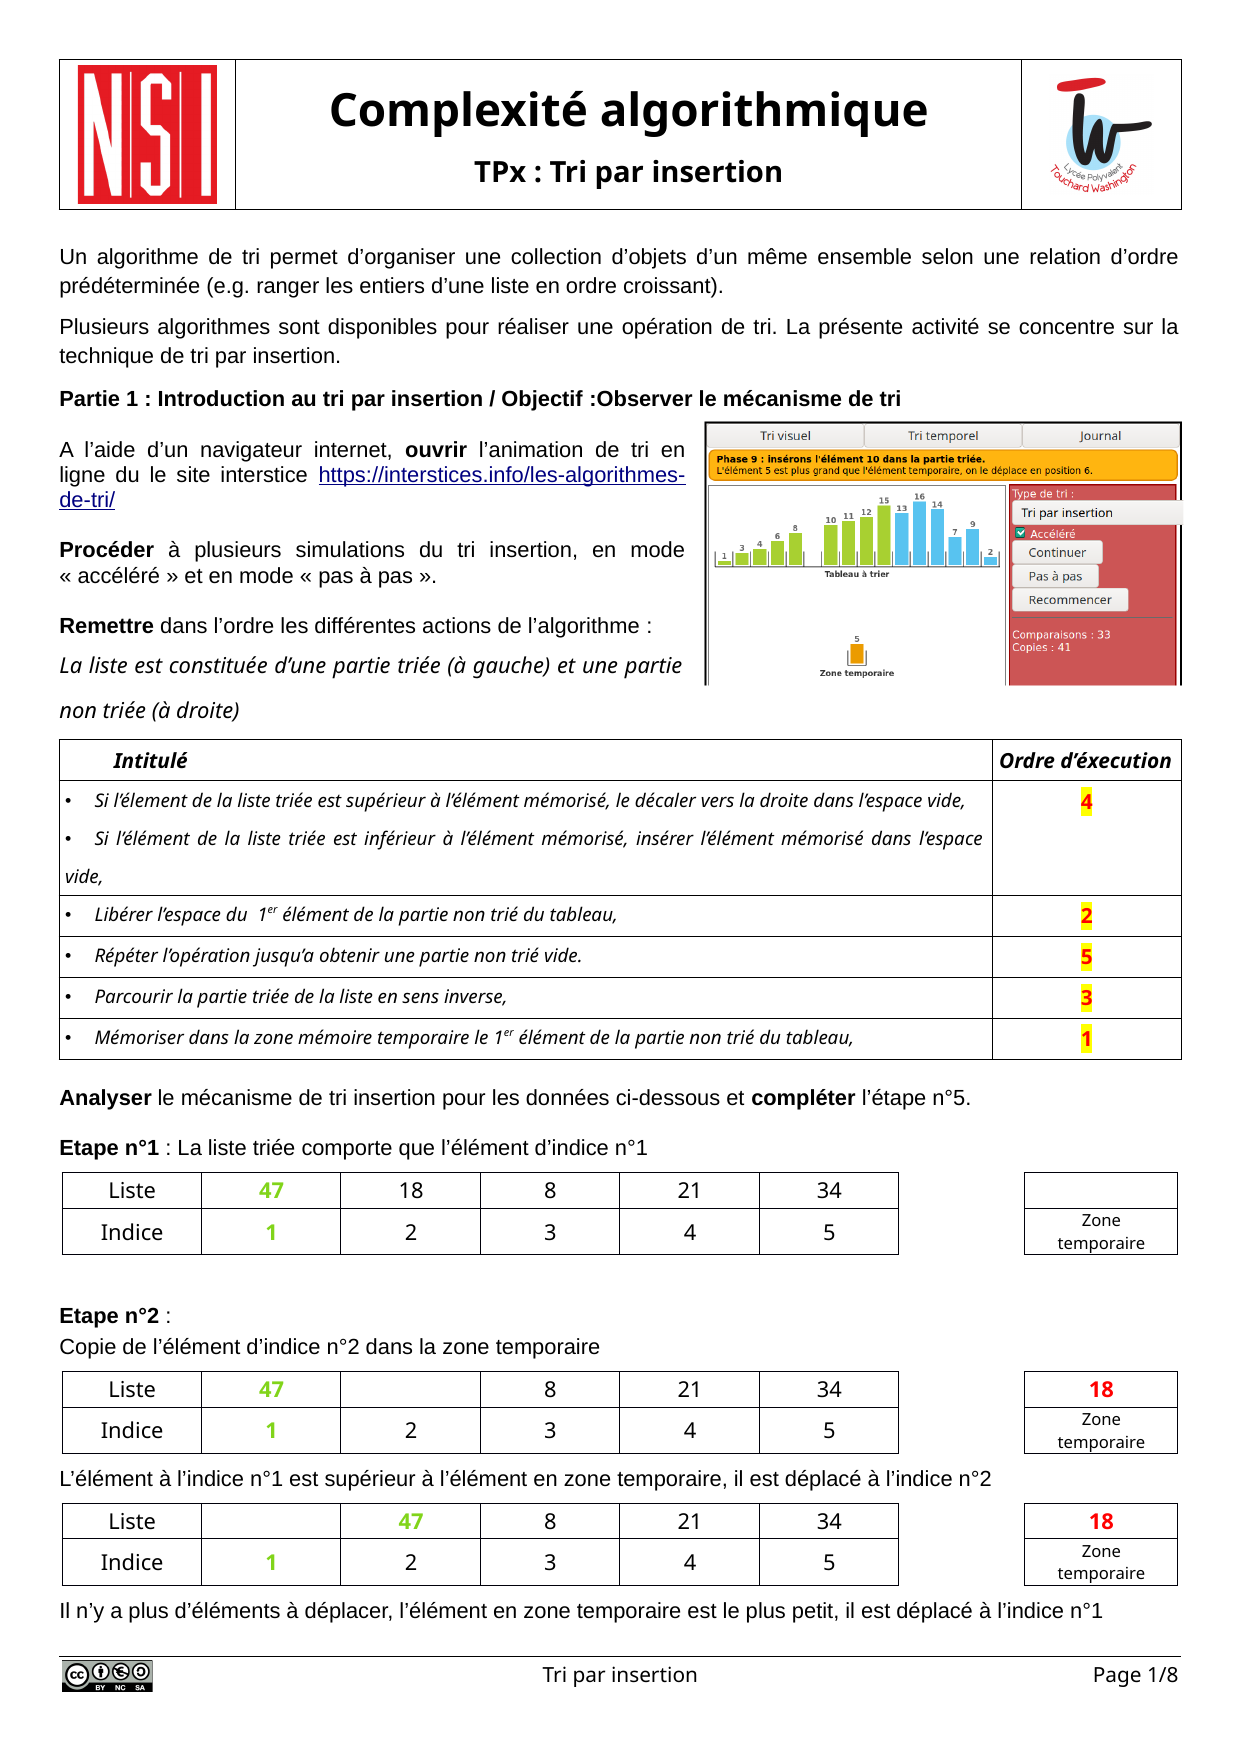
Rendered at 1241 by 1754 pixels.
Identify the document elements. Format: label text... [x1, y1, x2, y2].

text L’élément à l’indice n°1 est supérieur à l’élément en zone temporaire, il est déplacé à l’indice n°2 [59, 1466, 1181, 1491]
table_cell 5 [760, 1539, 898, 1585]
table_cell Zone temporaire [1025, 1408, 1177, 1453]
table_cell Indice [63, 1408, 201, 1453]
table_header 18 [341, 1173, 480, 1208]
table_header 8 [481, 1173, 619, 1208]
table_header [341, 1372, 480, 1407]
text A l’aide d’un navigateur internet, ouvrir l’animation de tri en ligne du le site interstice https://interstices.info/les-algorithmes-de-tri/ [59, 437, 703, 512]
table_cell Parcourir la partie triée de la liste en sens inverse, [60, 978, 992, 1018]
table_cell 4 [620, 1209, 759, 1254]
text Plusieurs algorithmes sont disponibles pour réaliser une opération de tri. La présente activité se concentre sur la technique de tri par insertion. [59, 314, 1181, 368]
table_cell 1 [202, 1408, 340, 1453]
table_cell Zone temporaire [1025, 1539, 1177, 1585]
table_header 47 [202, 1372, 340, 1407]
table_header 8 [481, 1372, 619, 1407]
table_cell 2 [341, 1209, 480, 1254]
picture [703, 421, 1184, 687]
table_cell Mémoriser dans la zone mémoire temporaire le 1er élément de la partie non trié du tableau, [60, 1019, 992, 1058]
table_cell 1 [202, 1539, 340, 1585]
table_cell [899, 1407, 1024, 1453]
text Un algorithme de tri permet d’organiser une collection d’objets d’un même ensemble selon une relation d’ordre prédéterminée (e.g. ranger les entiers d’une liste en ordre croissant). [59, 244, 1181, 298]
table_header 21 [620, 1173, 759, 1208]
table_header 34 [760, 1504, 898, 1538]
table_cell Indice [63, 1539, 201, 1585]
picture [1048, 74, 1154, 195]
table_cell [899, 1538, 1024, 1585]
text Analyser le mécanisme de tri insertion pour les données ci-dessous et compléter l’étape n°5. [59, 1085, 1181, 1110]
table_cell 3 [993, 978, 1181, 1018]
table_cell 3 [481, 1408, 619, 1453]
picture [62, 1660, 153, 1692]
table_cell 5 [760, 1209, 898, 1254]
table_header [1025, 1173, 1177, 1208]
table_cell Zone temporaire [1025, 1209, 1177, 1254]
table_cell 5 [760, 1408, 898, 1453]
table_header 8 [481, 1504, 619, 1538]
table_cell 2 [341, 1408, 480, 1453]
table_header Intitulé [60, 740, 992, 780]
table_header [60, 60, 235, 209]
table_cell 4 [620, 1539, 759, 1585]
table_cell Libérer l’espace du 1er élément de la partie non trié du tableau, [60, 896, 992, 936]
text Etape n°2 : [59, 1303, 1181, 1328]
table_cell [899, 1208, 1024, 1254]
table_cell Si l’élement de la liste triée est supérieur à l’élément mémorisé, le décaler vers la droite dans l’espace vide, Si l’élément de la liste triée est inférieur à l’élément mémorisé, insérer l’élément mémorisé dans l’espace vide, [60, 781, 992, 895]
table_cell 5 [993, 937, 1181, 977]
table_cell 4 [620, 1408, 759, 1453]
table_cell 2 [341, 1539, 480, 1585]
table_header [899, 1371, 1024, 1407]
table_cell 2 [993, 896, 1181, 936]
table_header 34 [760, 1372, 898, 1407]
table_header 21 [620, 1504, 759, 1538]
table_cell 3 [481, 1539, 619, 1585]
table_header Liste [63, 1372, 201, 1407]
table_cell Indice [63, 1209, 201, 1254]
table_header [899, 1172, 1024, 1208]
table_header [1022, 60, 1181, 209]
text Il n’y a plus d’éléments à déplacer, l’élément en zone temporaire est le plus petit, il est déplacé à l’indice n°1 [59, 1597, 1181, 1623]
table_header Complexité algorithmique TPx : Tri par insertion [236, 60, 1021, 209]
text Partie 1 : Introduction au tri par insertion / Objectif :Observer le mécanisme de tri [59, 386, 1181, 411]
table_header Liste [63, 1504, 201, 1538]
table_cell 4 [993, 781, 1181, 895]
text Procéder à plusieurs simulations du tri insertion, en mode « accéléré » et en mode « pas à pas ». [59, 537, 703, 588]
text Remettre dans l’ordre les différentes actions de l’algorithme : [59, 613, 703, 638]
table_cell Répéter l’opération jusqu’a obtenir une partie non trié vide. [60, 937, 992, 977]
table_header 18 [1025, 1504, 1177, 1538]
table_cell 3 [481, 1209, 619, 1254]
table_header [899, 1503, 1024, 1538]
table_header 47 [341, 1504, 480, 1538]
table_cell 1 [993, 1019, 1181, 1058]
table_header 18 [1025, 1372, 1177, 1407]
text Copie de l’élément d’indice n°2 dans la zone temporaire [59, 1334, 1181, 1359]
table_header [202, 1504, 340, 1538]
table_header 34 [760, 1173, 898, 1208]
table_header Liste [63, 1173, 201, 1208]
table_header 21 [620, 1372, 759, 1407]
table_header 47 [202, 1173, 340, 1208]
table_cell 1 [202, 1209, 340, 1254]
text Etape n°1 : La liste triée comporte que l’élément d’indice n°1 [59, 1135, 1181, 1160]
text La liste est constituée d’une partie triée (à gauche) et une partie non triée (à droite) [59, 650, 1181, 724]
table_header Ordre d’éxecution [993, 740, 1181, 780]
